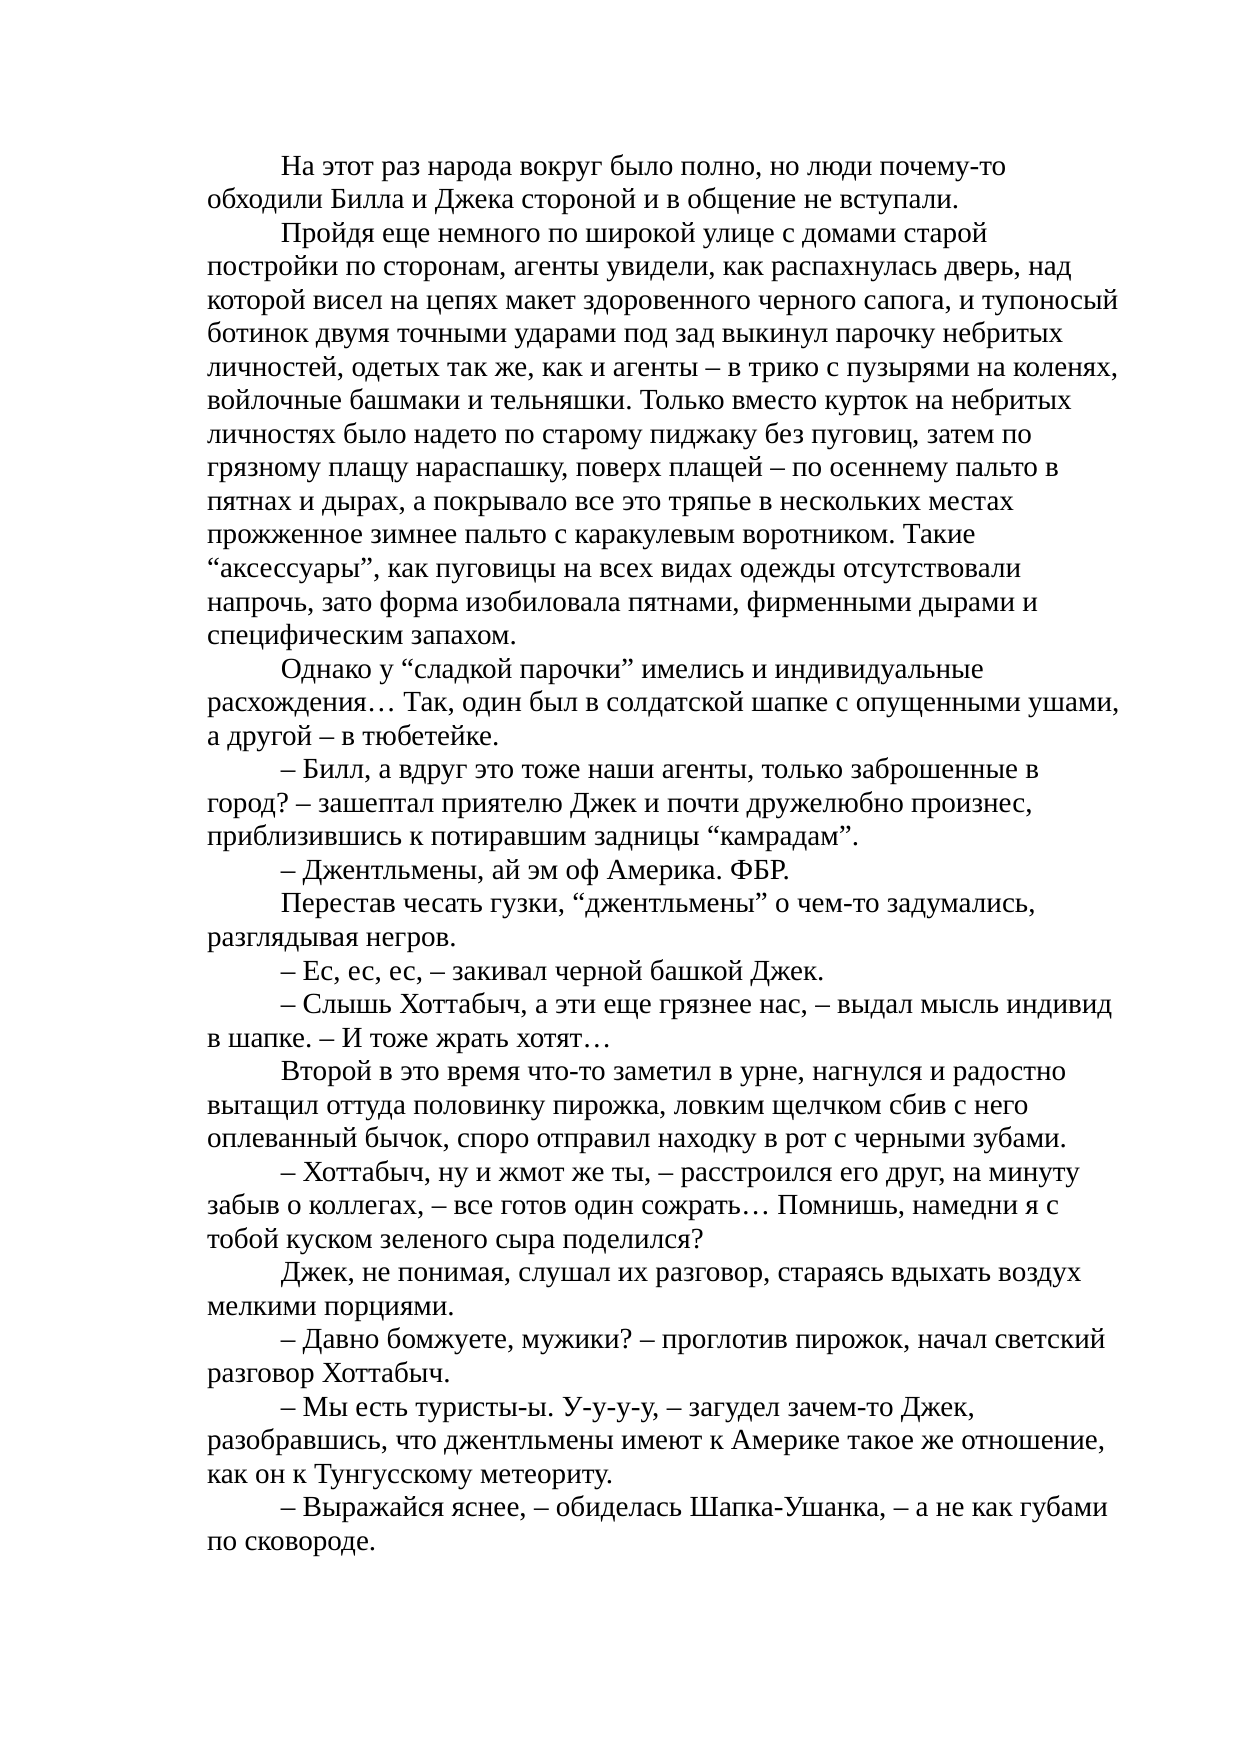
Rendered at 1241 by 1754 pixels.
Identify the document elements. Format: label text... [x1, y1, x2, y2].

text Второй в это время что-то заметил в урне, нагнулся и радостно вытащил оттуда половинку пирожка, ловким щелчком сбив с него оплеванный бычок, споро отправил находку в рот с черными зубами. [207, 1053, 1122, 1154]
text – Выражайся яснее, – обиделась Шапка-Ушанка, – а не как губами по сковороде. [207, 1489, 1122, 1556]
text Пройдя еще немного по широкой улице с домами старой постройки по сторонам, агенты увидели, как распахнулась дверь, над которой висел на цепях макет здоровенного черного сапога, и тупоносый ботинок двумя точными ударами под зад выкинул парочку небритых личностей, одетых так же, как и агенты – в трико с пузырями на коленях, войлочные башмаки и тельняшки. Только вместо курток на небритых личностях было надето по старому пиджаку без пуговиц, затем по грязному плащу нараспашку, поверх плащей – по осеннему пальто в пятнах и дырах, а покрывало все это тряпье в нескольких местах прожженное зимнее пальто с каракулевым воротником. Такие “аксессуары”, как пуговицы на всех видах одежды отсутствовали напрочь, зато форма изобиловала пятнами, фирменными дырами и специфическим запахом. [207, 215, 1122, 651]
text – Джентльмены, ай эм оф Америка. ФБР. [207, 852, 1122, 886]
text Перестав чесать гузки, “джентльмены” о чем-то задумались, разглядывая негров. [207, 886, 1122, 953]
text – Давно бомжуете, мужики? – проглотив пирожок, начал светский разговор Хоттабыч. [207, 1322, 1122, 1389]
text – Хоттабыч, ну и жмот же ты, – расстроился его друг, на минуту забыв о коллегах, – все готов один сожрать… Помнишь, намедни я с тобой куском зеленого сыра поделился? [207, 1154, 1122, 1254]
text На этот раз народа вокруг было полно, но люди почему-то обходили Билла и Джека стороной и в общение не вступали. [207, 148, 1122, 215]
text – Слышь Хоттабыч, а эти еще грязнее нас, – выдал мысль индивид в шапке. – И тоже жрать хотят… [207, 986, 1122, 1053]
text Джек, не понимая, слушал их разговор, стараясь вдыхать воздух мелкими порциями. [207, 1254, 1122, 1322]
text – Билл, а вдруг это тоже наши агенты, только заброшенные в город? – зашептал приятелю Джек и почти дружелюбно произнес, приблизившись к потиравшим задницы “камрадам”. [207, 751, 1122, 852]
text Однако у “сладкой парочки” имелись и индивидуальные расхождения… Так, один был в солдатской шапке с опущенными ушами, а другой – в тюбетейке. [207, 651, 1122, 751]
text – Мы есть туристы-ы. У-у-у-у, – загудел зачем-то Джек, разобравшись, что джентльмены имеют к Америке такое же отношение, как он к Тунгусскому метеориту. [207, 1389, 1122, 1489]
text – Ес, ес, ес, – закивал черной башкой Джек. [207, 953, 1122, 986]
